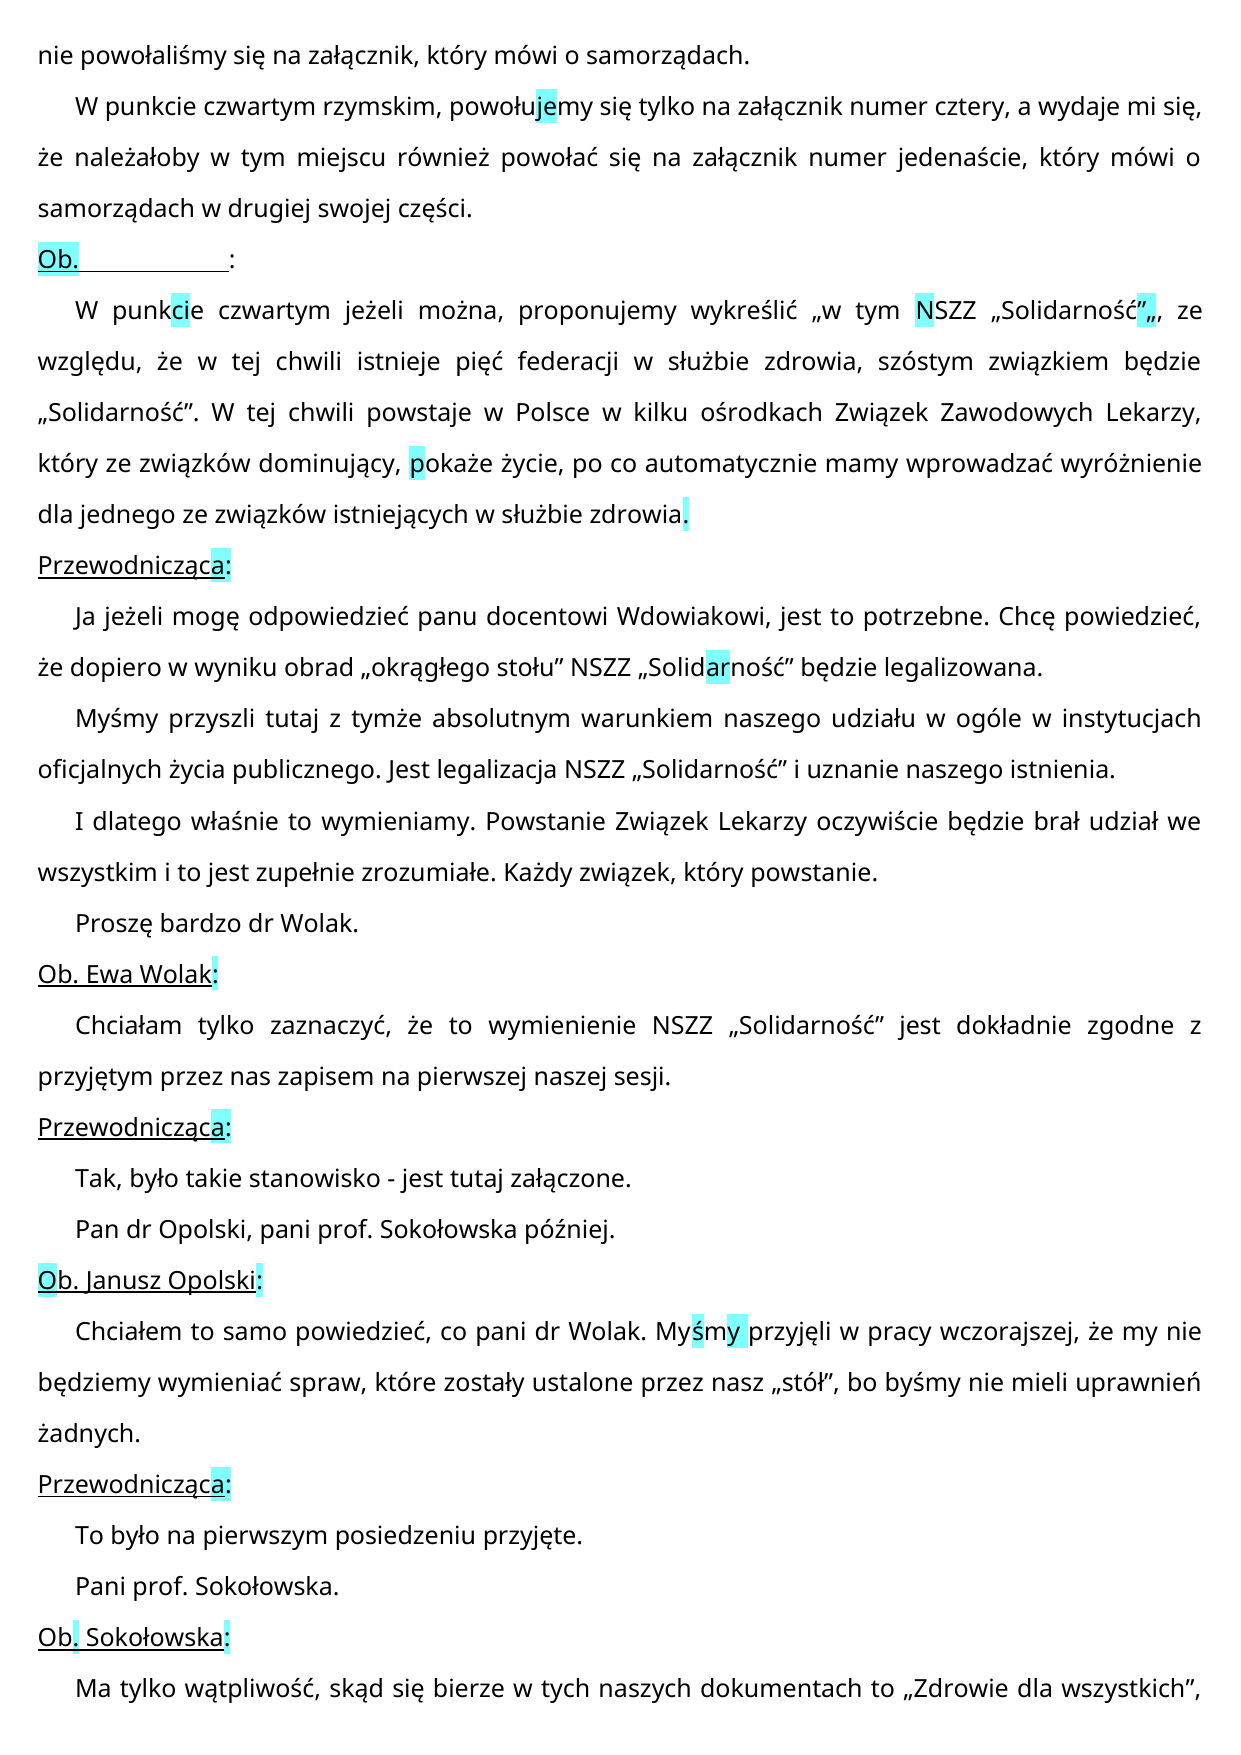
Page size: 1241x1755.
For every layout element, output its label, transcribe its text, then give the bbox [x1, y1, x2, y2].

text W punkcie czwartym jeżeli można, proponujemy wykreślić „w tym NSZZ „Solidarność”„, ze względu, że w tej chwili istnieje pięć federacji w służbie zdrowia, szóstym związkiem będzie „Solidarność”. W tej chwili powstaje w Polsce w kilku ośrodkach Związek Zawodowych Lekarzy, który ze związków dominujący, pokaże życie, po co automatycznie mamy wprowadzać wyróżnienie dla jednego ze związków istniejących w służbie zdrowia. [37, 293, 1203, 531]
text Tak, było takie stanowisko - jest tutaj załączone. [37, 1160, 1203, 1194]
text Ob. Janusz Opolski: [37, 1262, 1203, 1297]
text Proszę bardzo dr Wolak. [37, 905, 1203, 939]
text Przewodnicząca: [37, 1109, 1203, 1143]
text Chciałam tylko zaznaczyć, że to wymienienie NSZZ „Solidarność” jest dokładnie zgodne z przyjętym przez nas zapisem na pierwszej naszej sesji. [37, 1007, 1203, 1092]
text Ob. : [37, 242, 1203, 276]
text Ma tylko wątpliwość, skąd się bierze w tych naszych dokumentach to „Zdrowie dla wszystkich”, [37, 1671, 1203, 1705]
text Ob. Sokołowska: [37, 1620, 1203, 1654]
text Myśmy przyszli tutaj z tymże absolutnym warunkiem naszego udziału w ogóle w instytucjach oficjalnych życia publicznego. Jest legalizacja NSZZ „Solidarność” i uznanie naszego istnienia. [37, 701, 1203, 786]
text Przewodnicząca: [37, 1467, 1203, 1501]
text Ja jeżeli mogę odpowiedzieć panu docentowi Wdowiakowi, jest to potrzebne. Chcę powiedzieć, że dopiero w wyniku obrad „okrągłego stołu” NSZZ „Solidarność” będzie legalizowana. [37, 599, 1203, 684]
text nie powołaliśmy się na załącznik, który mówi o samorządach. [37, 37, 1203, 72]
text Przewodnicząca: [37, 548, 1203, 582]
text Chciałem to samo powiedzieć, co pani dr Wolak. Myśmy przyjęli w pracy wczorajszej, że my nie będziemy wymieniać spraw, które zostały ustalone przez nasz „stół”, bo byśmy nie mieli uprawnień żadnych. [37, 1313, 1203, 1450]
text To było na pierwszym posiedzeniu przyjęte. [37, 1518, 1203, 1552]
text W punkcie czwartym rzymskim, powołujemy się tylko na załącznik numer cztery, a wydaje mi się, że należałoby w tym miejscu również powołać się na załącznik numer jedenaście, który mówi o samorządach w drugiej swojej części. [37, 88, 1203, 225]
text I dlatego właśnie to wymieniamy. Powstanie Związek Lekarzy oczywiście będzie brał udział we wszystkim i to jest zupełnie zrozumiałe. Każdy związek, który powstanie. [37, 803, 1203, 888]
text Pan dr Opolski, pani prof. Sokołowska później. [37, 1211, 1203, 1246]
text Ob. Ewa Wolak: [37, 956, 1203, 990]
text Pani prof. Sokołowska. [37, 1569, 1203, 1603]
